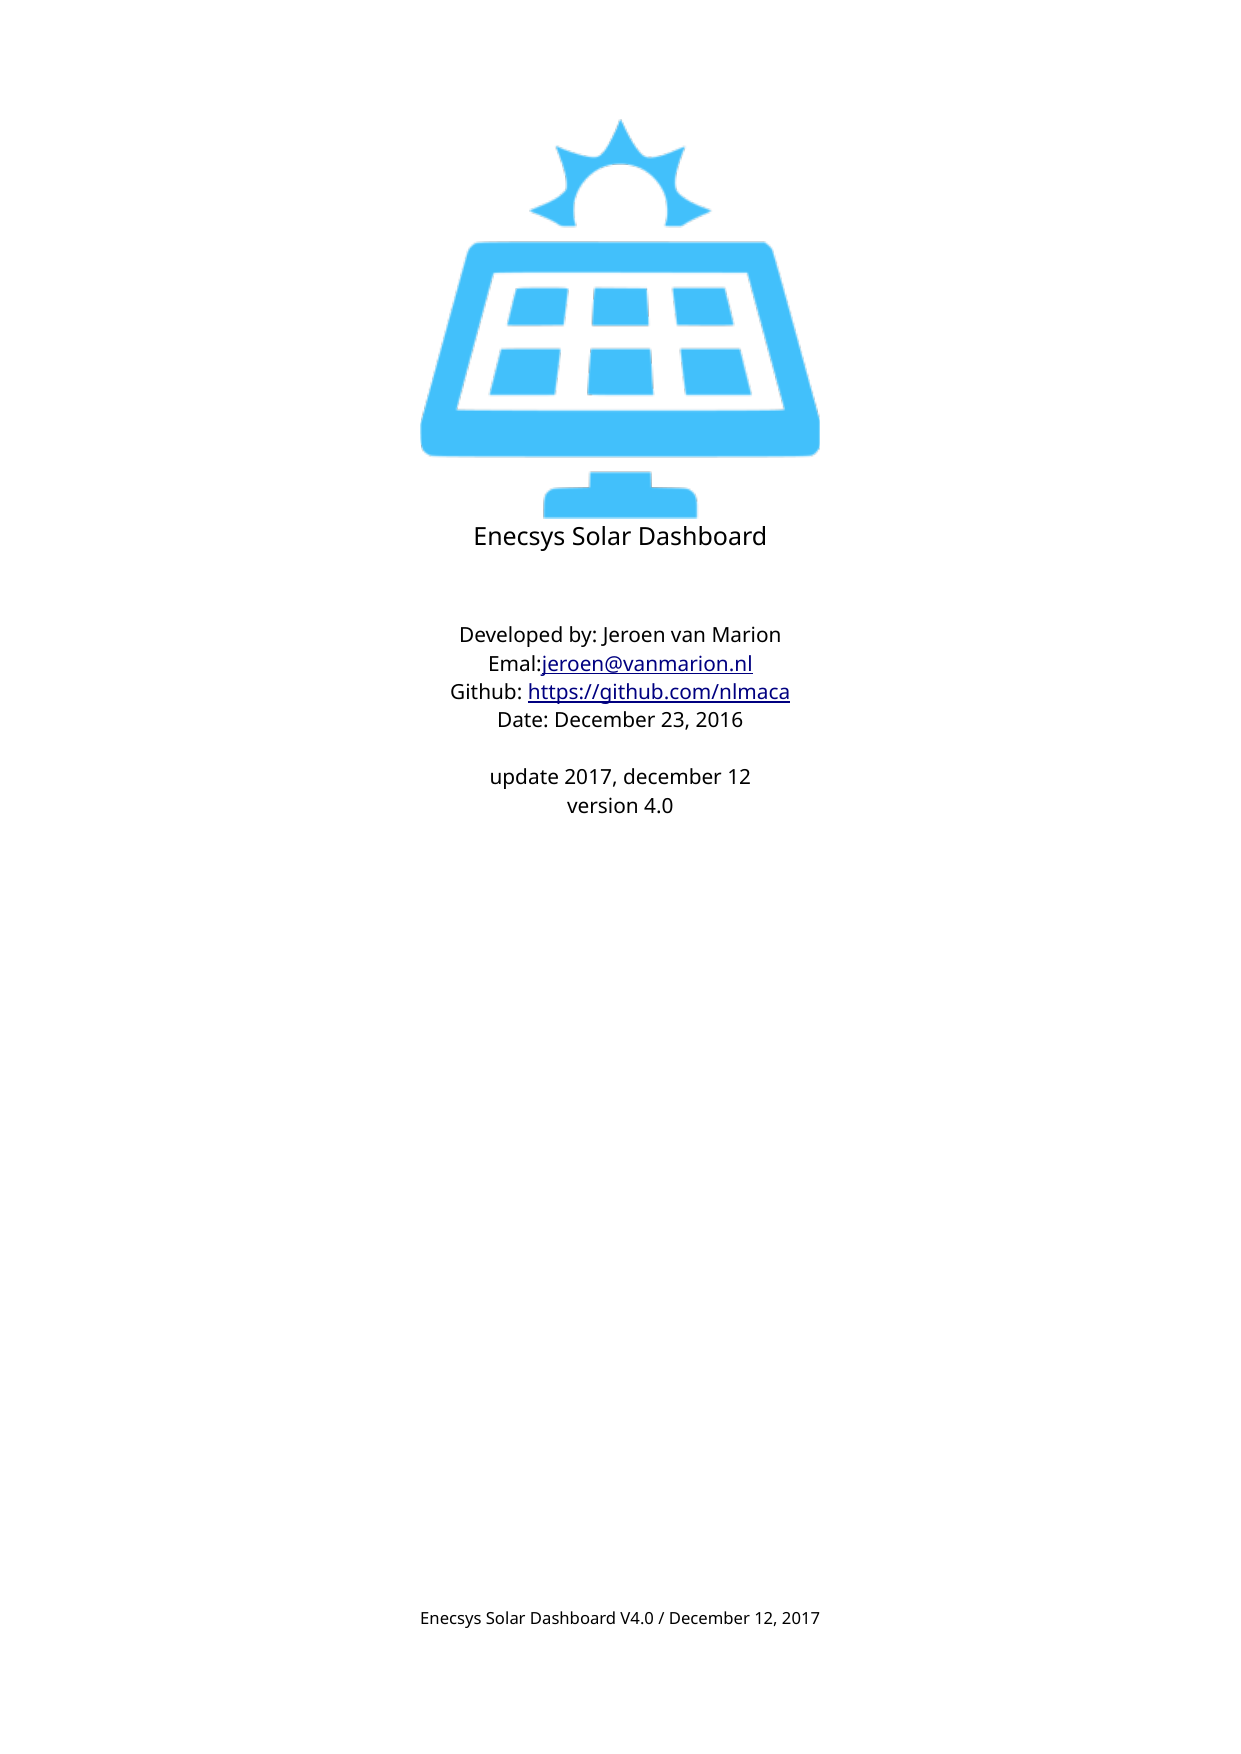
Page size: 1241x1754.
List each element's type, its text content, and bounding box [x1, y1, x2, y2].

text Date: December 23, 2016 [118, 706, 1122, 734]
text Emal:jeroen@vanmarion.nl [118, 649, 1122, 677]
text update 2017, december 12 [118, 762, 1122, 791]
text Developed by: Jeroen van Marion [118, 620, 1122, 649]
text Enecsys Solar Dashboard [118, 118, 1122, 552]
text version 4.0 [118, 791, 1122, 819]
picture [420, 118, 820, 519]
text Github: https://github.com/nlmaca [118, 677, 1122, 706]
